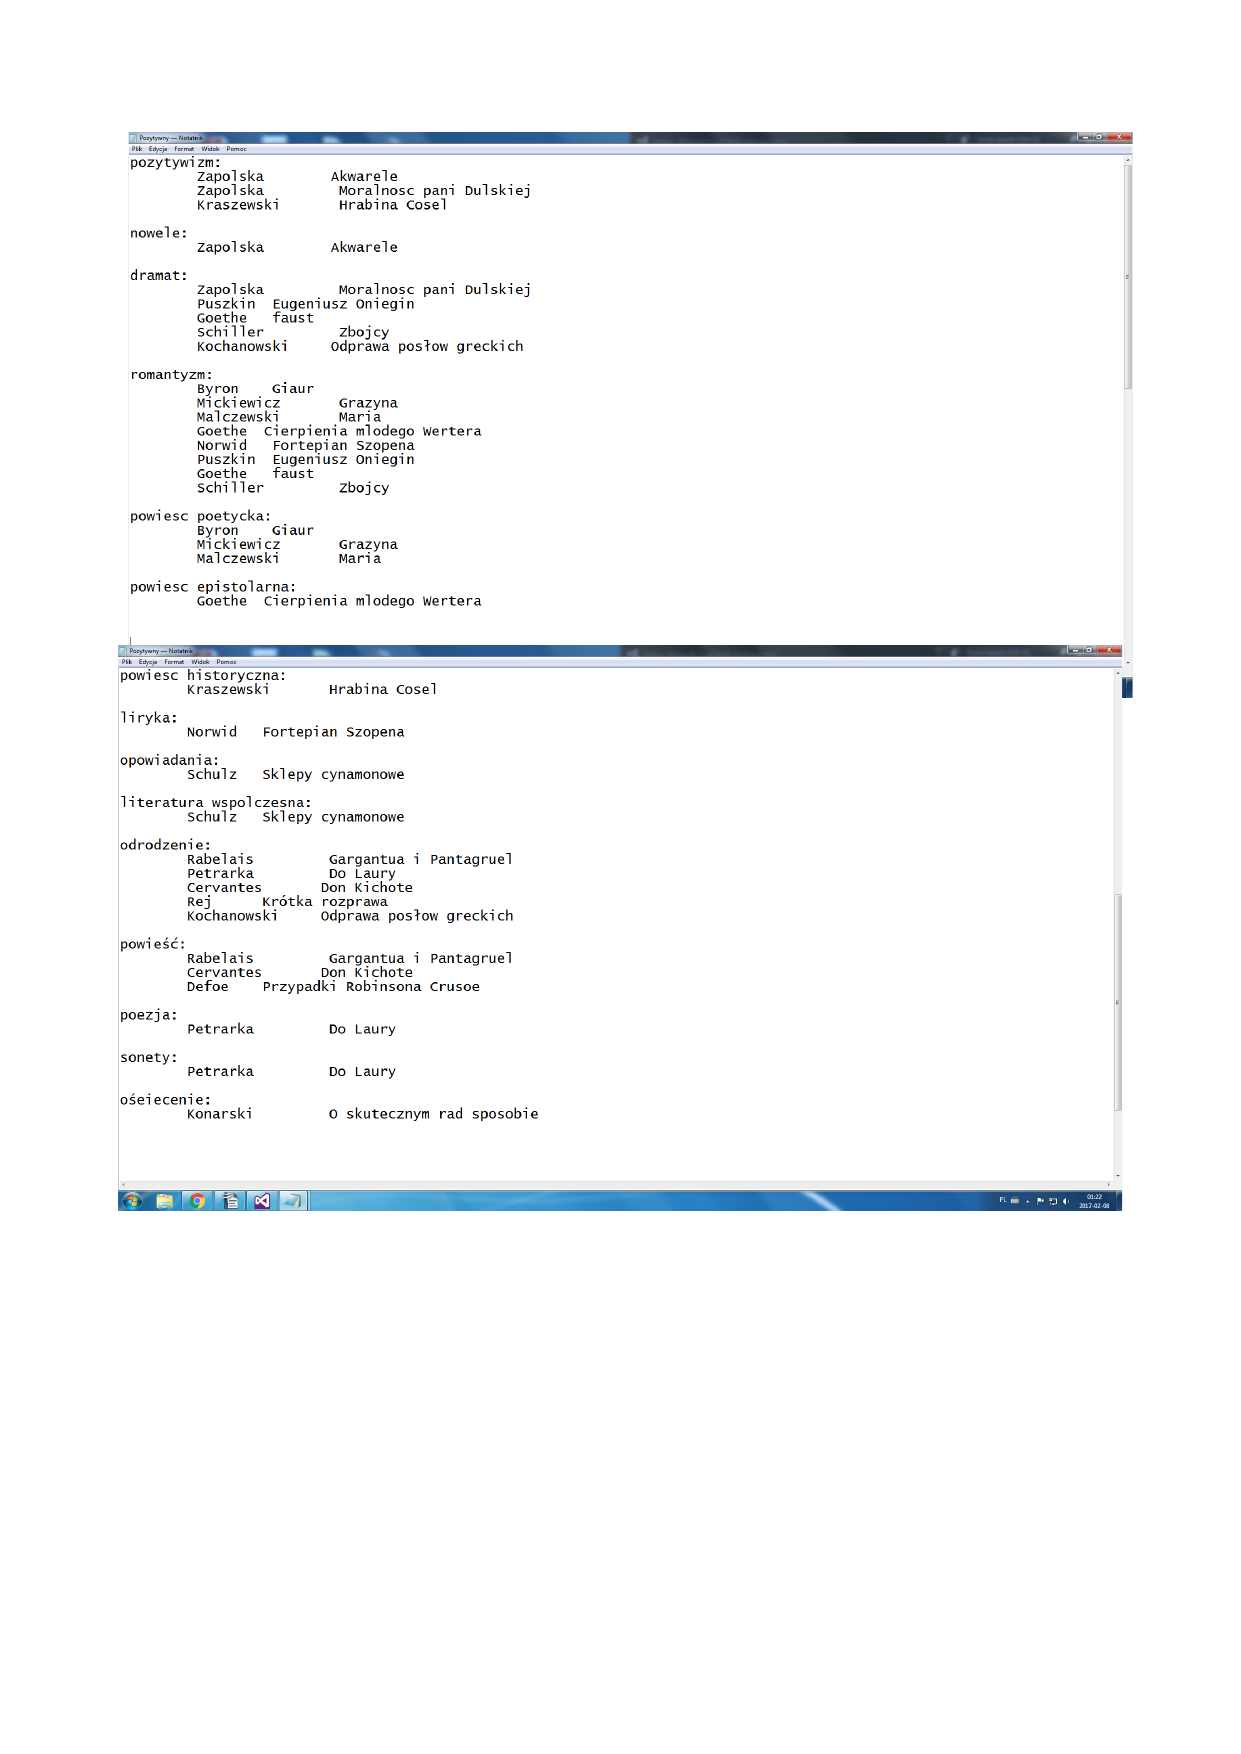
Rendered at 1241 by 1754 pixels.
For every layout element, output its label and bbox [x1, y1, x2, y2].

picture [118, 132, 1133, 1211]
